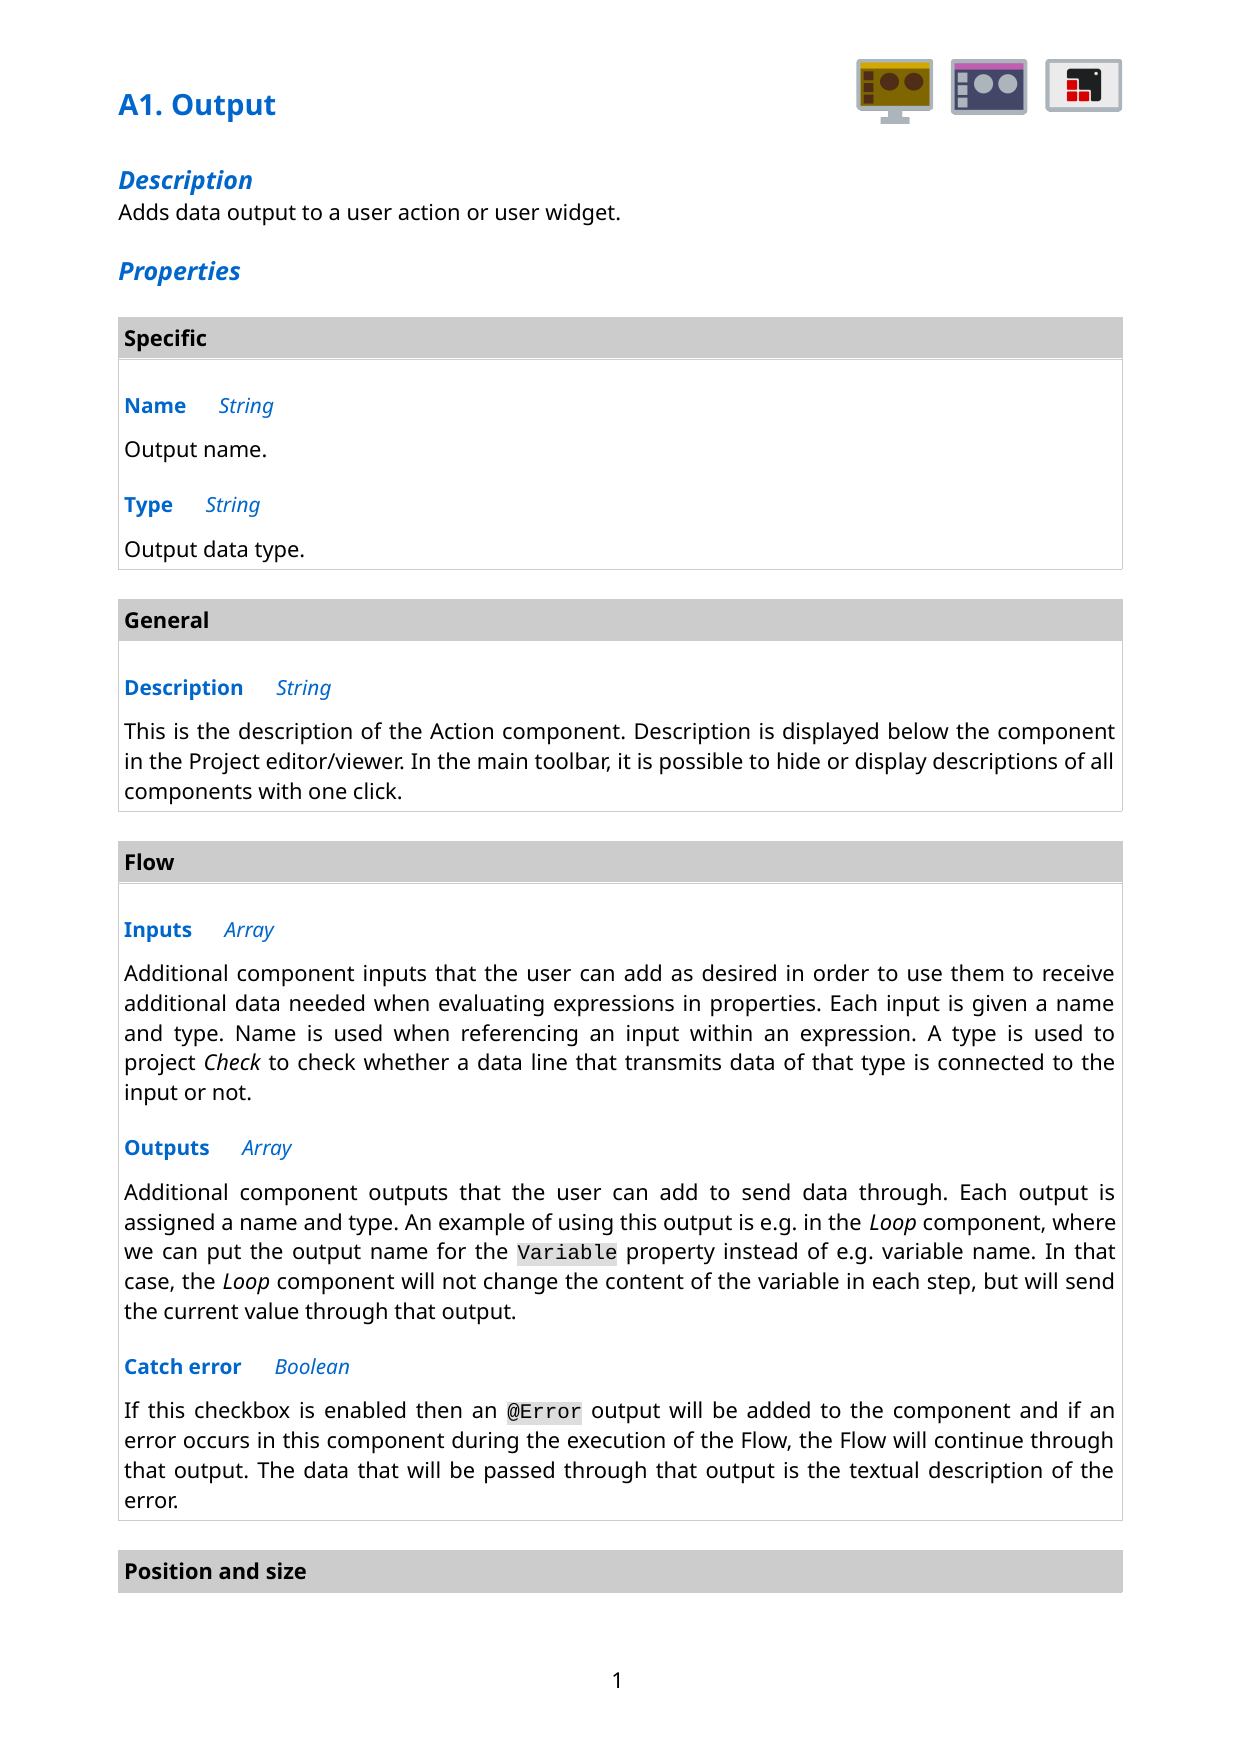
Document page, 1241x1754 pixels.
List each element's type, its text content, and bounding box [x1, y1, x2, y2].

table_cell Description String This is the description of the Action component. Description is displayed below the component in the Project editor/viewer. In the main toolbar, it is possible to hide or display descriptions of all components with one click. [119, 641, 1122, 811]
table_header General [119, 600, 1122, 640]
picture [950, 59, 1028, 115]
table_header Position and size [119, 1551, 1122, 1592]
table_cell Name String Output name. Type String Output data type. [119, 360, 1122, 569]
text Adds data output to a user action or user widget. [118, 197, 1122, 227]
table_cell Inputs Array Additional component inputs that the user can add as desired in order to use them to receive additional data needed when evaluating expressions in properties. Each input is given a name and type. Name is used when referencing an input within an expression. A type is used to project Check to check whether a data line that transmits data of that type is connected to the input or not. Outputs Array Additional component outputs that the user can add to send data through. Each output is assigned a name and type. An example of using this output is e.g. in the Loop component, where we can put the output name for the Variable property instead of e.g. variable name. In that case, the Loop component will not change the content of the variable in each step, but will send the current value through that output. Catch error Boolean If this checkbox is enabled then an @Error output will be added to the component and if an error occurs in this component during the execution of the Flow, the Flow will continue through that output. The data that will be passed through that output is the textual description of the error. [119, 884, 1122, 1520]
subtitle Description [118, 163, 1122, 197]
picture [1045, 59, 1123, 112]
subtitle Properties [118, 253, 1122, 287]
subtitle Output [118, 84, 856, 124]
table_header Specific [119, 318, 1122, 358]
table_header Flow [119, 842, 1122, 882]
picture [856, 59, 934, 124]
subtitle [934, 84, 1122, 124]
